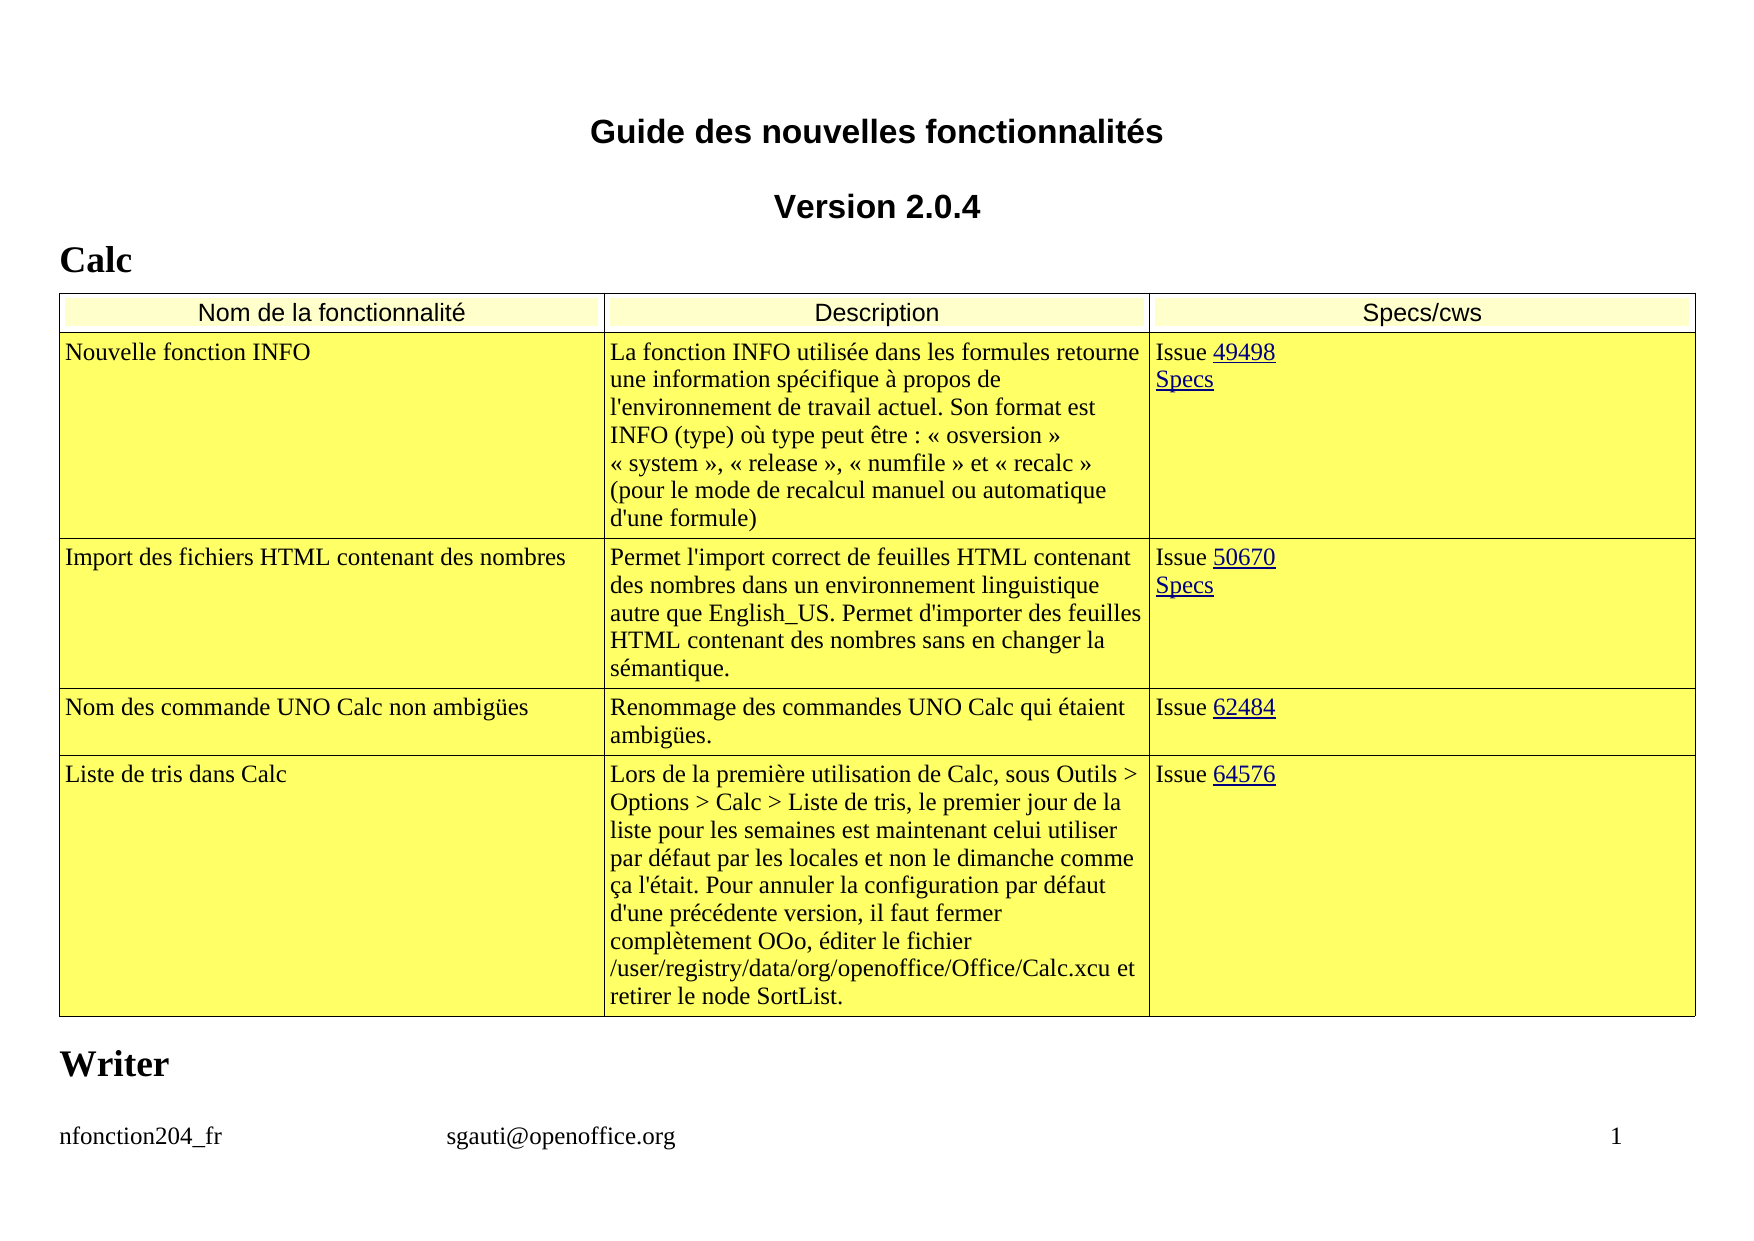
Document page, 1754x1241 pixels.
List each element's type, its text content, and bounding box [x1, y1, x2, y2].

subtitle Version 2.0.4 [59, 188, 1695, 226]
table_cell Issue 49498 Specs [1150, 333, 1695, 538]
table_cell Import des fichiers HTML contenant des nombres [60, 539, 604, 688]
table_cell Lors de la première utilisation de Calc, sous Outils > Options > Calc > Liste de tris, le premier jour de la liste pour les semaines est maintenant celui utiliser par défaut par les locales et non le dimanche comme ça l'était. Pour annuler la configuration par défaut d'une précédente version, il faut fermer complètement OOo, éditer le fichier /user/registry/data/org/openoffice/Office/Calc.xcu et retirer le node SortList. [605, 756, 1149, 1016]
table_header Nom de la fonctionnalité [60, 294, 604, 332]
text Calc [59, 238, 1695, 280]
table_header Specs/cws [1150, 294, 1695, 332]
subtitle Guide des nouvelles fonctionnalités [59, 113, 1695, 151]
table_cell Liste de tris dans Calc [60, 756, 604, 1016]
table_cell La fonction INFO utilisée dans les formules retourne une information spécifique à propos de l'environnement de travail actuel. Son format est INFO (type) où type peut être : « osversion » « system », « release », « numfile » et « recalc » (pour le mode de recalcul manuel ou automatique d'une formule) [605, 333, 1149, 538]
table_cell Issue 50670 Specs [1150, 539, 1695, 688]
table_cell Issue 62484 [1150, 689, 1695, 755]
table_cell Permet l'import correct de feuilles HTML contenant des nombres dans un environnement linguistique autre que English_US. Permet d'importer des feuilles HTML contenant des nombres sans en changer la sémantique. [605, 539, 1149, 688]
table_cell Issue 64576 [1150, 756, 1695, 1016]
table_header Description [605, 294, 1149, 332]
table_cell Renommage des commandes UNO Calc qui étaient ambigües. [605, 689, 1149, 755]
table_cell Nouvelle fonction INFO [60, 333, 604, 538]
text Writer [59, 1043, 1695, 1085]
table_cell Nom des commande UNO Calc non ambigües [60, 689, 604, 755]
